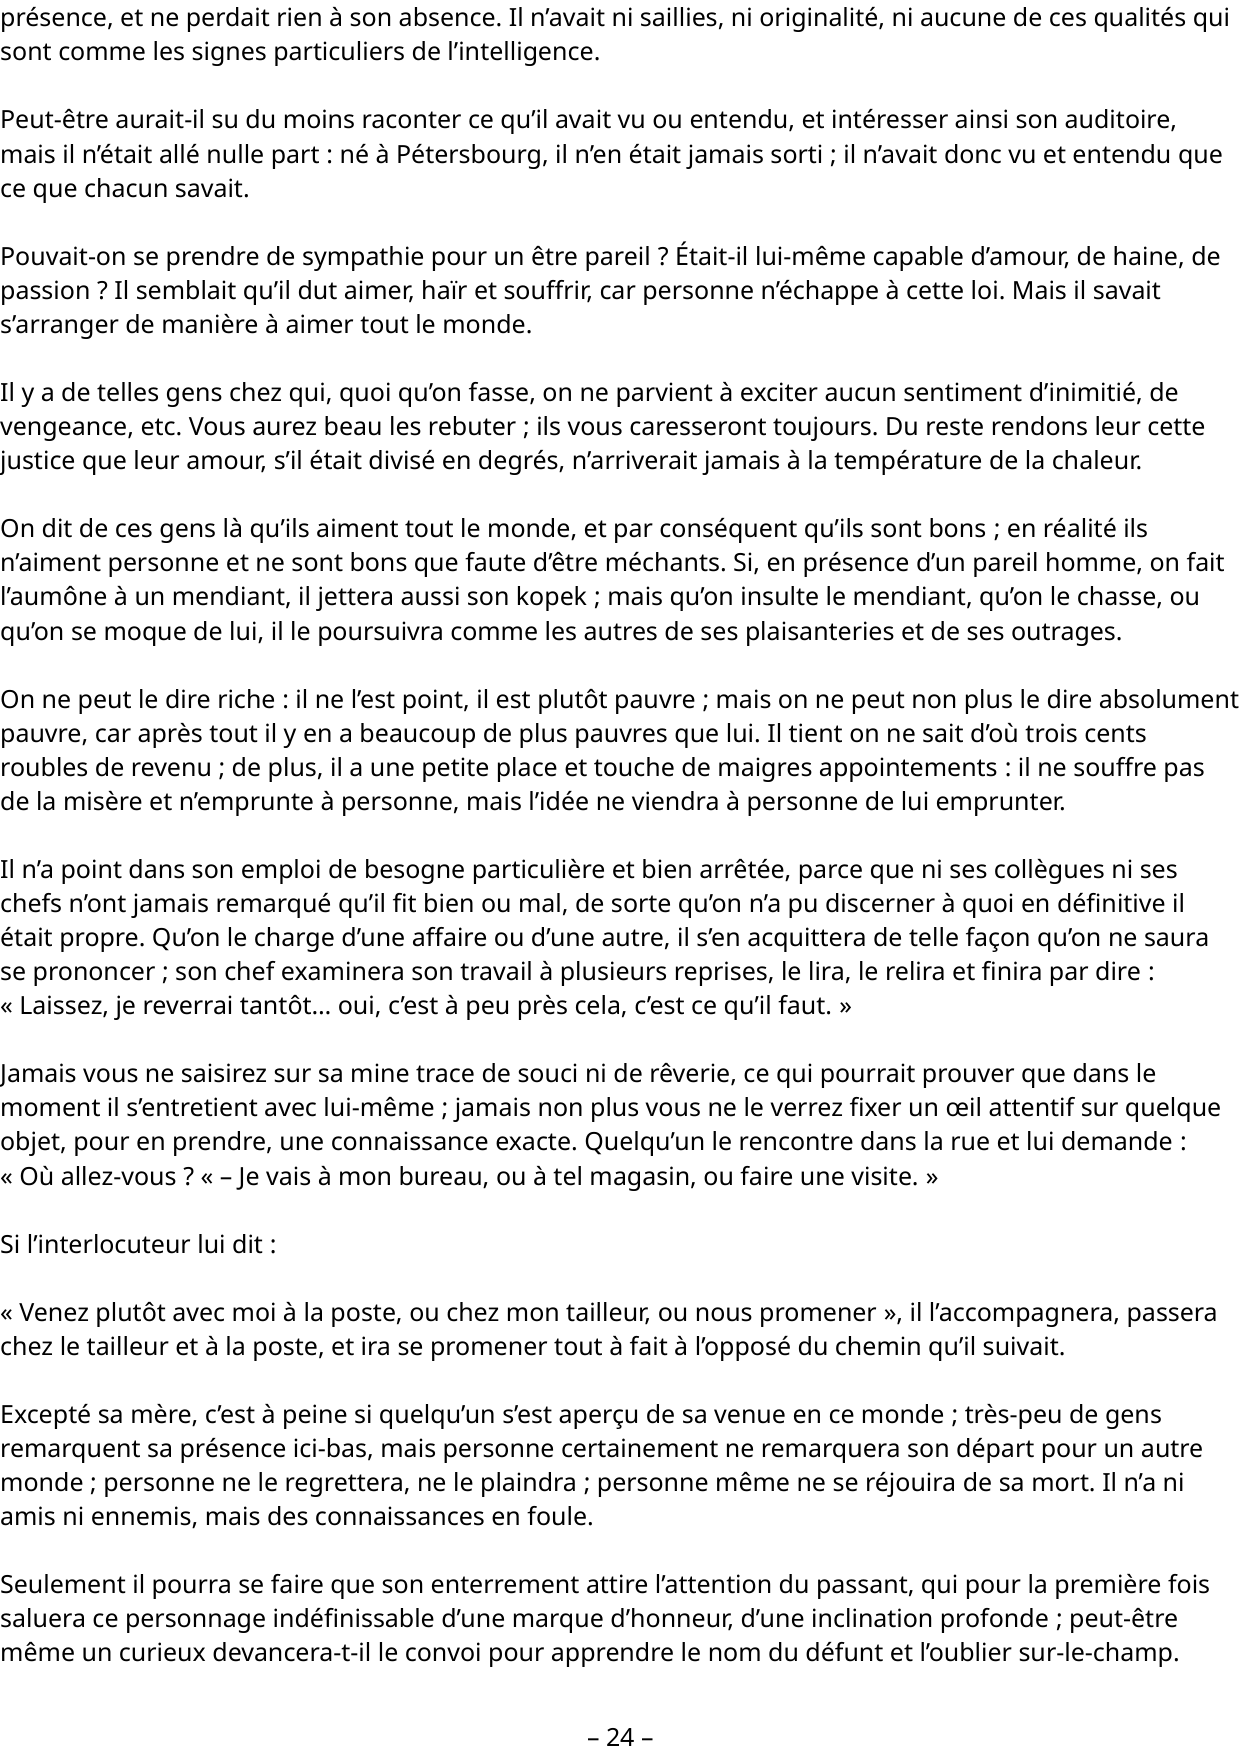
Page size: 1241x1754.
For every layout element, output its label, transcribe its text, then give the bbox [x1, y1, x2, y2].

text Il n’a point dans son emploi de besogne particulière et bien arrêtée, parce que ni ses collègues ni ses chefs n’ont jamais remarqué qu’il fit bien ou mal, de sorte qu’on n’a pu discerner à quoi en définitive il était propre. Qu’on le charge d’une affaire ou d’une autre, il s’en acquittera de telle façon qu’on ne saura se prononcer ; son chef examinera son travail à plusieurs reprises, le lira, le relira et finira par dire : « Laissez, je reverrai tantôt… oui, c’est à peu près cela, c’est ce qu’il faut. » [0, 852, 1240, 1022]
text Seulement il pourra se faire que son enterrement attire l’attention du passant, qui pour la première fois saluera ce personnage indéfinissable d’une marque d’honneur, d’une inclination profonde ; peut-être même un curieux devancera-t-il le convoi pour apprendre le nom du défunt et l’oublier sur-le-champ. [0, 1567, 1240, 1669]
text Excepté sa mère, c’est à peine si quelqu’un s’est aperçu de sa venue en ce monde ; très-peu de gens remarquent sa présence ici-bas, mais personne certainement ne remarquera son départ pour un autre monde ; personne ne le regrettera, ne le plaindra ; personne même ne se réjouira de sa mort. Il n’a ni amis ni ennemis, mais des connaissances en foule. [0, 1397, 1240, 1533]
text Pouvait-on se prendre de sympathie pour un être pareil ? Était-il lui-même capable d’amour, de haine, de passion ? Il semblait qu’il dut aimer, haïr et souffrir, car personne n’échappe à cette loi. Mais il savait s’arranger de manière à aimer tout le monde. [0, 238, 1240, 341]
text On dit de ces gens là qu’ils aiment tout le monde, et par conséquent qu’ils sont bons ; en réalité ils n’aiment personne et ne sont bons que faute d’être méchants. Si, en présence d’un pareil homme, on fait l’aumône à un mendiant, il jettera aussi son kopek ; mais qu’on insulte le mendiant, qu’on le chasse, ou qu’on se moque de lui, il le poursuivra comme les autres de ses plaisanteries et de ses outrages. [0, 511, 1240, 647]
text Si l’interlocuteur lui dit : [0, 1226, 1240, 1260]
text Peut-être aurait-il su du moins raconter ce qu’il avait vu ou entendu, et intéresser ainsi son auditoire, mais il n’était allé nulle part : né à Pétersbourg, il n’en était jamais sorti ; il n’avait donc vu et entendu que ce que chacun savait. [0, 102, 1240, 204]
text « Venez plutôt avec moi à la poste, ou chez mon tailleur, ou nous promener », il l’accompagnera, passera chez le tailleur et à la poste, et ira se promener tout à fait à l’opposé du chemin qu’il suivait. [0, 1294, 1240, 1362]
text Il y a de telles gens chez qui, quoi qu’on fasse, on ne parvient à exciter aucun sentiment d’inimitié, de vengeance, etc. Vous aurez beau les rebuter ; ils vous caresseront toujours. Du reste rendons leur cette justice que leur amour, s’il était divisé en degrés, n’arriverait jamais à la température de la chaleur. [0, 375, 1240, 477]
text On ne peut le dire riche : il ne l’est point, il est plutôt pauvre ; mais on ne peut non plus le dire absolument pauvre, car après tout il y en a beaucoup de plus pauvres que lui. Il tient on ne sait d’où trois cents roubles de revenu ; de plus, il a une petite place et touche de maigres appointements : il ne souffre pas de la misère et n’emprunte à personne, mais l’idée ne viendra à personne de lui emprunter. [0, 681, 1240, 817]
text Jamais vous ne saisirez sur sa mine trace de souci ni de rêverie, ce qui pourrait prouver que dans le moment il s’entretient avec lui-même ; jamais non plus vous ne le verrez fixer un œil attentif sur quelque objet, pour en prendre, une connaissance exacte. Quelqu’un le rencontre dans la rue et lui demande : « Où allez-vous ? « – Je vais à mon bureau, ou à tel magasin, ou faire une visite. » [0, 1056, 1240, 1192]
text présence, et ne perdait rien à son absence. Il n’avait ni saillies, ni originalité, ni aucune de ces qualités qui sont comme les signes particuliers de l’intelligence. [0, 0, 1240, 68]
